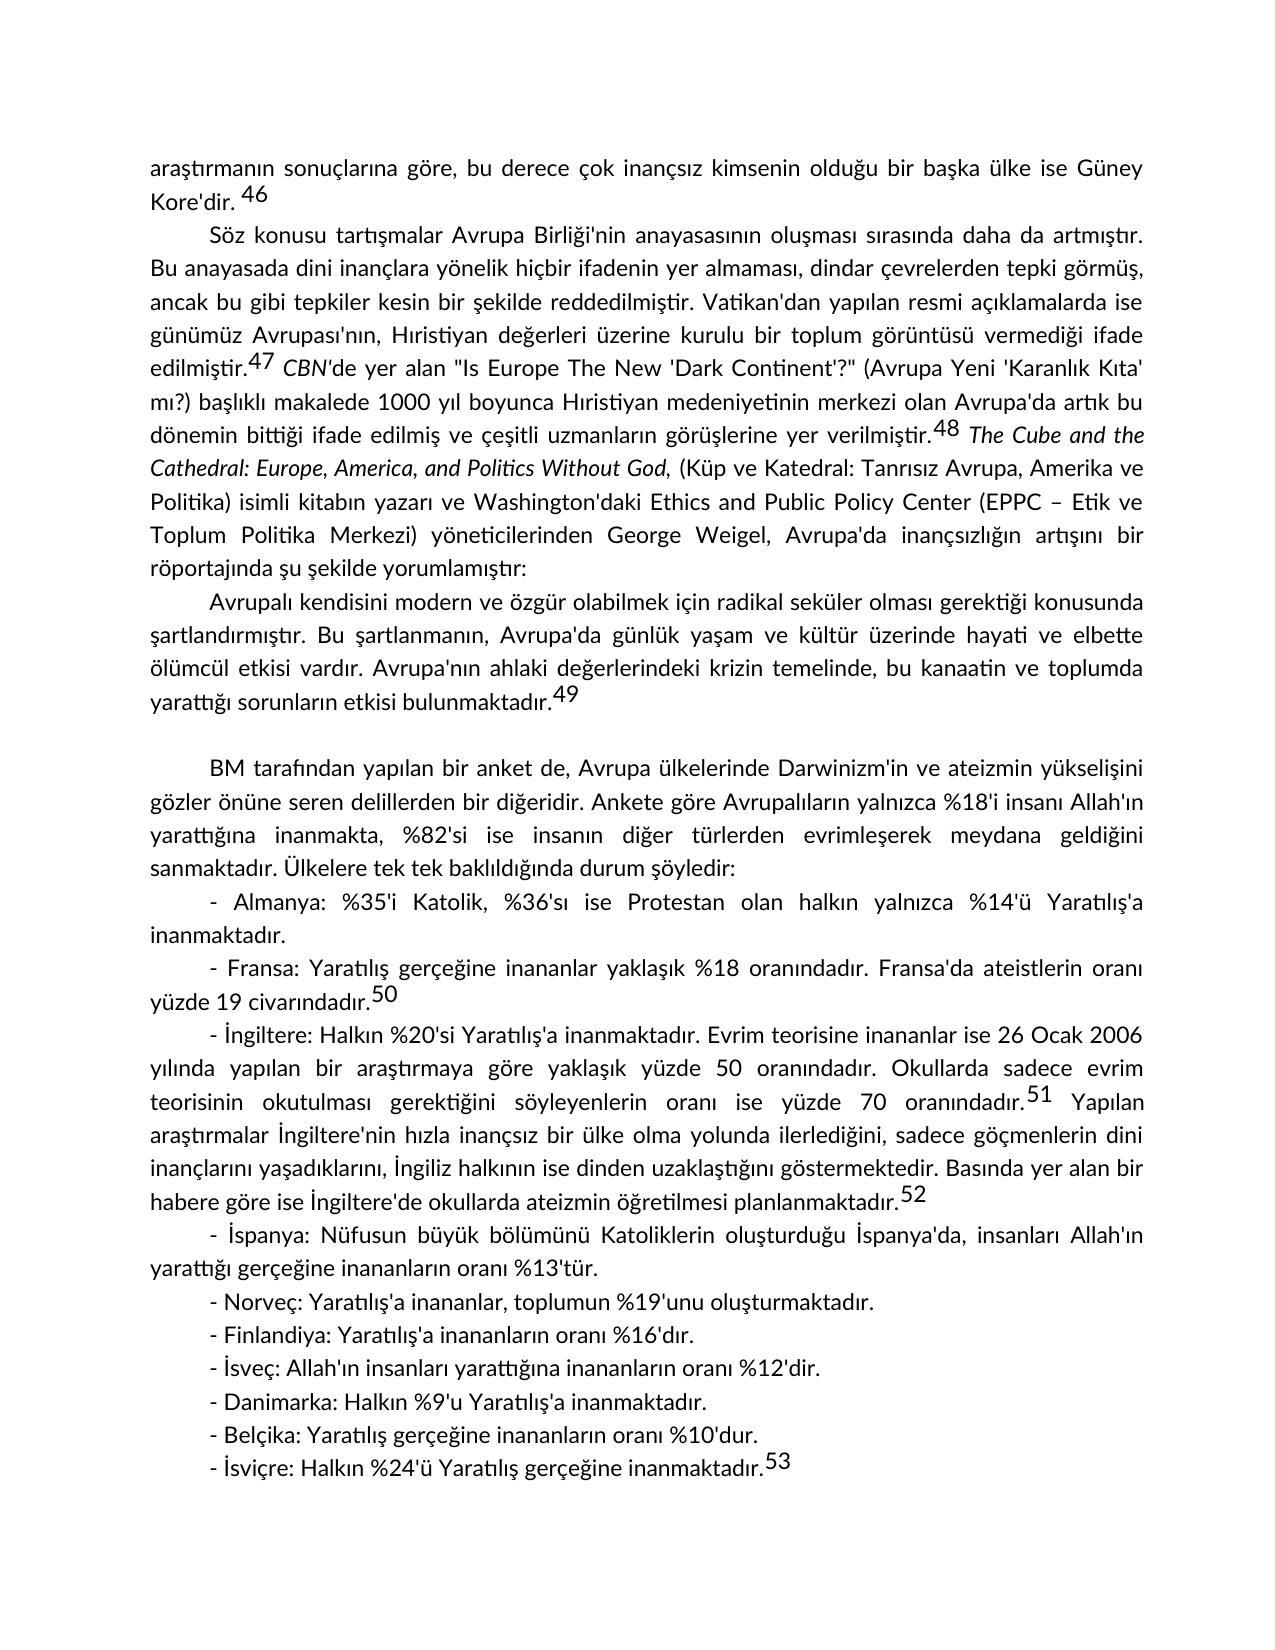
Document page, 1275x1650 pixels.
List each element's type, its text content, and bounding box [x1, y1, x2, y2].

text - Fransa: Yaratılış gerçeğine inananlar yaklaşık %18 oranındadır. Fransa'da ateistlerin oranı yüzde 19 civarındadır.50 [150, 950, 1145, 1017]
text Avrupalı kendisini modern ve özgür olabilmek için radikal seküler olması gerektiği konusunda şartlandırmıştır. Bu şartlanmanın, Avrupa'da günlük yaşam ve kültür üzerinde hayati ve elbette ölümcül etkisi vardır. Avrupa'nın ahlaki değerlerindeki krizin temelinde, bu kanaatin ve toplumda yarattığı sorunların etkisi bulunmaktadır.49 [150, 583, 1145, 717]
text - Norveç: Yaratılış'a inananlar, toplumun %19'unu oluşturmaktadır. [150, 1283, 1145, 1317]
text - Danimarka: Halkın %9'u Yaratılış'a inanmaktadır. [150, 1383, 1145, 1417]
text - İsveç: Allah'ın insanları yarattığına inananların oranı %12'dir. [150, 1350, 1145, 1383]
text - İspanya: Nüfusun büyük bölümünü Katoliklerin oluşturduğu İspanya'da, insanları Allah'ın yarattığı gerçeğine inananların oranı %13'tür. [150, 1217, 1145, 1283]
text Söz konusu tartışmalar Avrupa Birliği'nin anayasasının oluşması sırasında daha da artmıştır. Bu anayasada dini inançlara yönelik hiçbir ifadenin yer almaması, dindar çevrelerden tepki görmüş, ancak bu gibi tepkiler kesin bir şekilde reddedilmiştir. Vatikan'dan yapılan resmi açıklamalarda ise günümüz Avrupası'nın, Hıristiyan değerleri üzerine kurulu bir toplum görüntüsü vermediği ifade edilmiştir.47 CBN'de yer alan "Is Europe The New 'Dark Continent'?" (Avrupa Yeni 'Karanlık Kıta' mı?) başlıklı makalede 1000 yıl boyunca Hıristiyan medeniyetinin merkezi olan Avrupa'da artık bu dönemin bittiği ifade edilmiş ve çeşitli uzmanların görüşlerine yer verilmiştir.48 The Cube and the Cathedral: Europe, America, and Politics Without God, (Küp ve Katedral: Tanrısız Avrupa, Amerika ve Politika) isimli kitabın yazarı ve Washington'daki Ethics and Public Policy Center (EPPC – Etik ve Toplum Politika Merkezi) yöneticilerinden George Weigel, Avrupa'da inançsızlığın artışını bir röportajında şu şekilde yorumlamıştır: [150, 217, 1145, 583]
text - İngiltere: Halkın %20'si Yaratılış'a inanmaktadır. Evrim teorisine inananlar ise 26 Ocak 2006 yılında yapılan bir araştırmaya göre yaklaşık yüzde 50 oranındadır. Okullarda sadece evrim teorisinin okutulması gerektiğini söyleyenlerin oranı ise yüzde 70 oranındadır.51 Yapılan araştırmalar İngiltere'nin hızla inançsız bir ülke olma yolunda ilerlediğini, sadece göçmenlerin dini inançlarını yaşadıklarını, İngiliz halkının ise dinden uzaklaştığını göstermektedir. Basında yer alan bir habere göre ise İngiltere'de okullarda ateizmin öğretilmesi planlanmaktadır.52 [150, 1017, 1145, 1217]
text - Finlandiya: Yaratılış'a inananların oranı %16'dır. [150, 1317, 1145, 1350]
text araştırmanın sonuçlarına göre, bu derece çok inançsız kimsenin olduğu bir başka ülke ise Güney Kore'dir. 46 [150, 150, 1145, 217]
text - Belçika: Yaratılış gerçeğine inananların oranı %10'dur. [150, 1417, 1145, 1450]
text BM tarafından yapılan bir anket de, Avrupa ülkelerinde Darwinizm'in ve ateizmin yükselişini gözler önüne seren delillerden bir diğeridir. Ankete göre Avrupalıların yalnızca %18'i insanı Allah'ın yarattığına inanmakta, %82'si ise insanın diğer türlerden evrimleşerek meydana geldiğini sanmaktadır. Ülkelere tek tek baklıldığında durum şöyledir: [150, 750, 1145, 883]
text - İsviçre: Halkın %24'ü Yaratılış gerçeğine inanmaktadır.53 [150, 1450, 1145, 1483]
text - Almanya: %35'i Katolik, %36'sı ise Protestan olan halkın yalnızca %14'ü Yaratılış'a inanmaktadır. [150, 883, 1145, 950]
